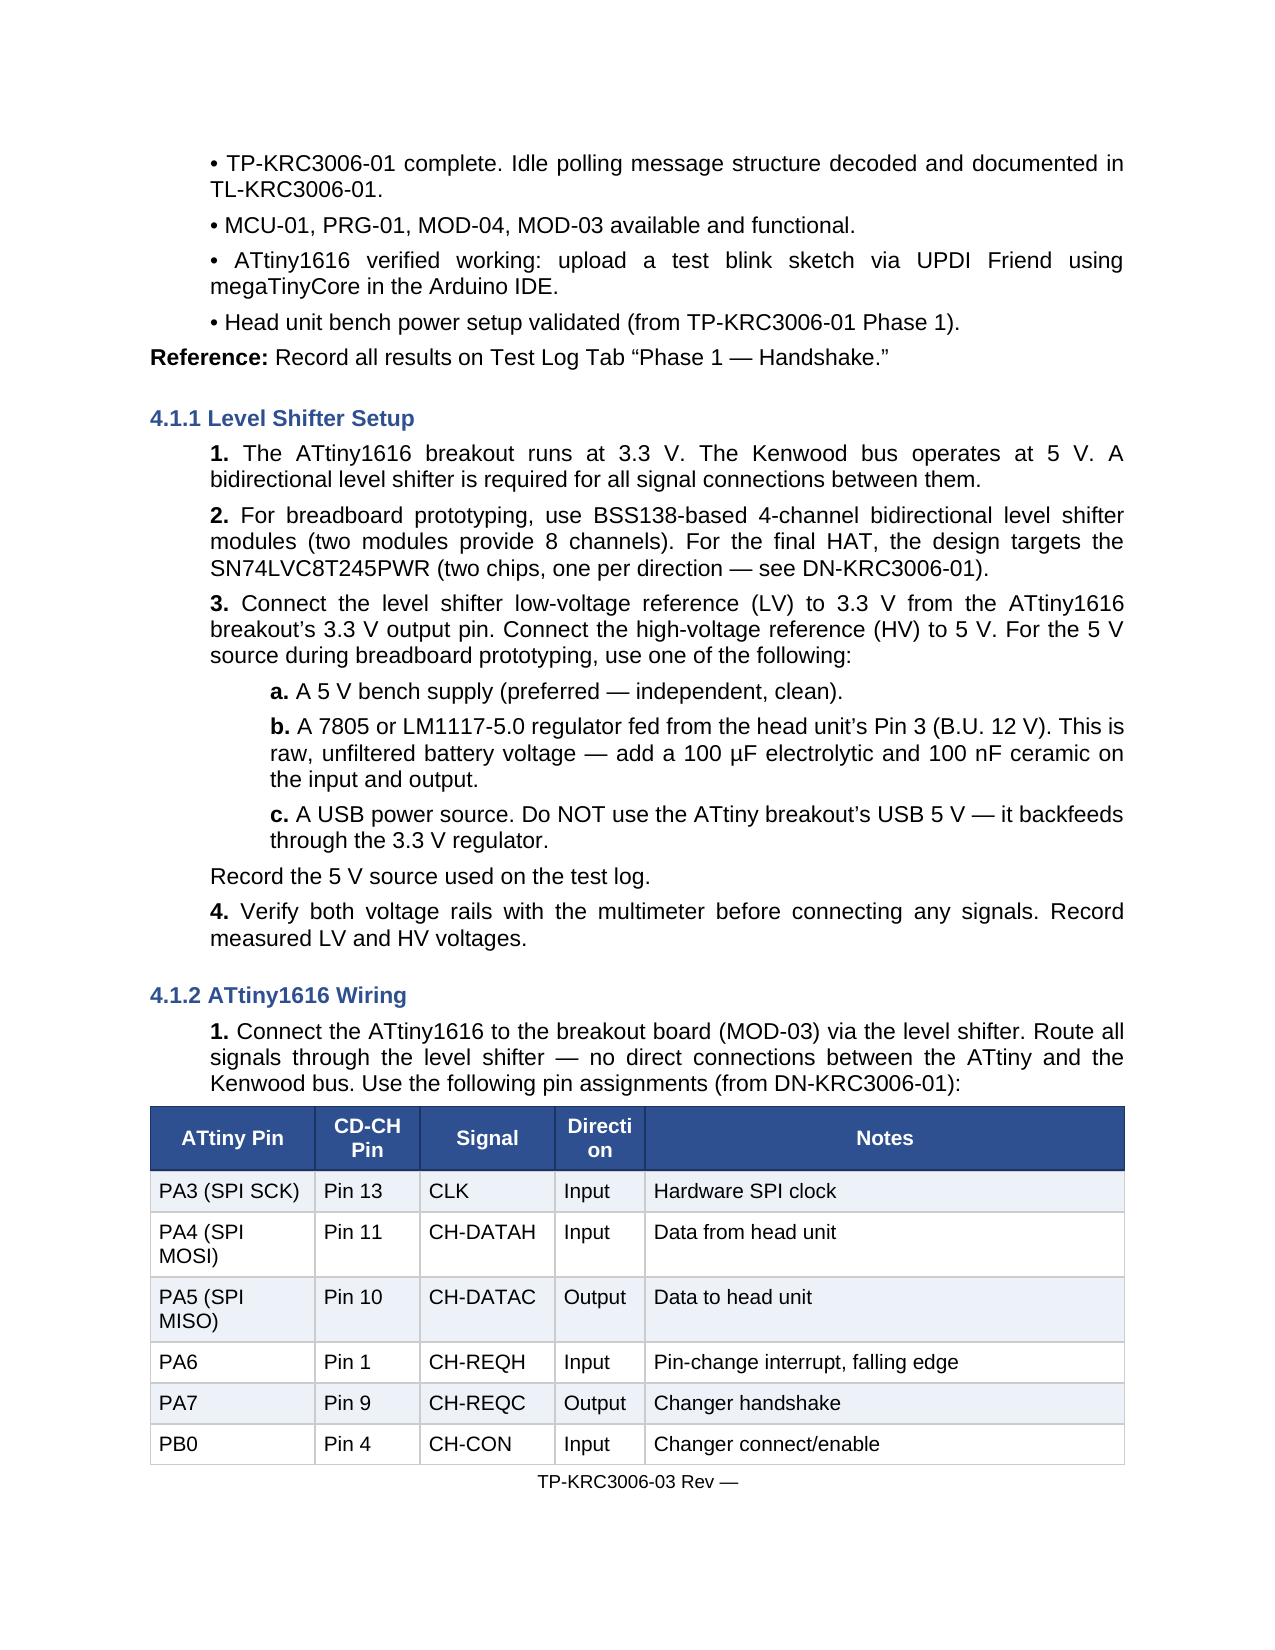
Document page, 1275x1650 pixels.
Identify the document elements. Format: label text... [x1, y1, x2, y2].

table_cell Data from head unit [646, 1213, 1124, 1276]
text 2. For breadboard prototyping, use BSS138-based 4-channel bidirectional level shifter modules (two modules provide 8 channels). For the final HAT, the design targets the SN74LVC8T245PWR (two chips, one per direction — see DN-KRC3006-01). [210, 502, 1125, 581]
text 3. Connect the level shifter low-voltage reference (LV) to 3.3 V from the ATtiny1616 breakout’s 3.3 V output pin. Connect the high-voltage reference (HV) to 5 V. For the 5 V source during breadboard prototyping, use one of the following: [210, 590, 1125, 669]
text 1. Connect the ATtiny1616 to the breakout board (MOD-03) via the level shifter. Route all signals through the level shifter — no direct connections between the ATtiny and the Kenwood bus. Use the following pin assignments (from DN-KRC3006-01): [210, 1018, 1125, 1097]
table_cell Input [556, 1425, 644, 1464]
table_header ATtiny Pin [151, 1107, 314, 1169]
table_cell Pin 1 [316, 1343, 419, 1382]
table_cell Output [556, 1384, 644, 1423]
table_cell CH-DATAH [421, 1213, 554, 1276]
table_cell CLK [421, 1172, 554, 1211]
table_cell CH-REQH [421, 1343, 554, 1382]
table_cell CH-DATAC [421, 1278, 554, 1341]
table_cell Input [556, 1343, 644, 1382]
table_cell PA7 [151, 1384, 314, 1423]
table_cell Output [556, 1278, 644, 1341]
table_header Direction [556, 1107, 644, 1169]
text c. A USB power source. Do NOT use the ATtiny breakout’s USB 5 V — it backfeeds through the 3.3 V regulator. [270, 801, 1125, 854]
table_cell CH-CON [421, 1425, 554, 1464]
table_header Signal [421, 1107, 554, 1169]
table_cell PA5 (SPI MISO) [151, 1278, 314, 1341]
table_cell Pin-change interrupt, falling edge [646, 1343, 1124, 1382]
table_cell Hardware SPI clock [646, 1172, 1124, 1211]
text • ATtiny1616 verified working: upload a test blink sketch via UPDI Friend using megaTinyCore in the Arduino IDE. [210, 247, 1125, 300]
text • MCU-01, PRG-01, MOD-04, MOD-03 available and functional. [210, 212, 1125, 238]
text Reference: Record all results on Test Log Tab “Phase 1 — Handshake.” [150, 344, 1125, 370]
text 4. Verify both voltage rails with the multimeter before connecting any signals. Record measured LV and HV voltages. [210, 898, 1125, 951]
table_cell Input [556, 1172, 644, 1211]
table_cell Pin 9 [316, 1384, 419, 1423]
table_cell Input [556, 1213, 644, 1276]
subtitle 4.1.1 Level Shifter Setup [150, 405, 1125, 431]
table_cell PA4 (SPI MOSI) [151, 1213, 314, 1276]
table_cell Pin 13 [316, 1172, 419, 1211]
table_header Notes [646, 1107, 1124, 1169]
text • Head unit bench power setup validated (from TP-KRC3006-01 Phase 1). [210, 309, 1125, 335]
subtitle 4.1.2 ATtiny1616 Wiring [150, 982, 1125, 1009]
table_cell PB0 [151, 1425, 314, 1464]
table_cell Changer connect/enable [646, 1425, 1124, 1464]
table_cell CH-REQC [421, 1384, 554, 1423]
text • TP-KRC3006-01 complete. Idle polling message structure decoded and documented in TL-KRC3006-01. [210, 150, 1125, 203]
table_cell PA6 [151, 1343, 314, 1382]
text 1. The ATtiny1616 breakout runs at 3.3 V. The Kenwood bus operates at 5 V. A bidirectional level shifter is required for all signal connections between them. [210, 440, 1125, 493]
table_cell Changer handshake [646, 1384, 1124, 1423]
table_cell PA3 (SPI SCK) [151, 1172, 314, 1211]
text Record the 5 V source used on the test log. [210, 863, 1125, 889]
table_cell Pin 10 [316, 1278, 419, 1341]
table_cell Data to head unit [646, 1278, 1124, 1341]
text b. A 7805 or LM1117-5.0 regulator fed from the head unit’s Pin 3 (B.U. 12 V). This is raw, unfiltered battery voltage — add a 100 µF electrolytic and 100 nF ceramic on the input and output. [270, 713, 1125, 792]
table_header CD-CH Pin [316, 1107, 419, 1169]
table_cell Pin 4 [316, 1425, 419, 1464]
text a. A 5 V bench supply (preferred — independent, clean). [270, 678, 1125, 704]
table_cell Pin 11 [316, 1213, 419, 1276]
